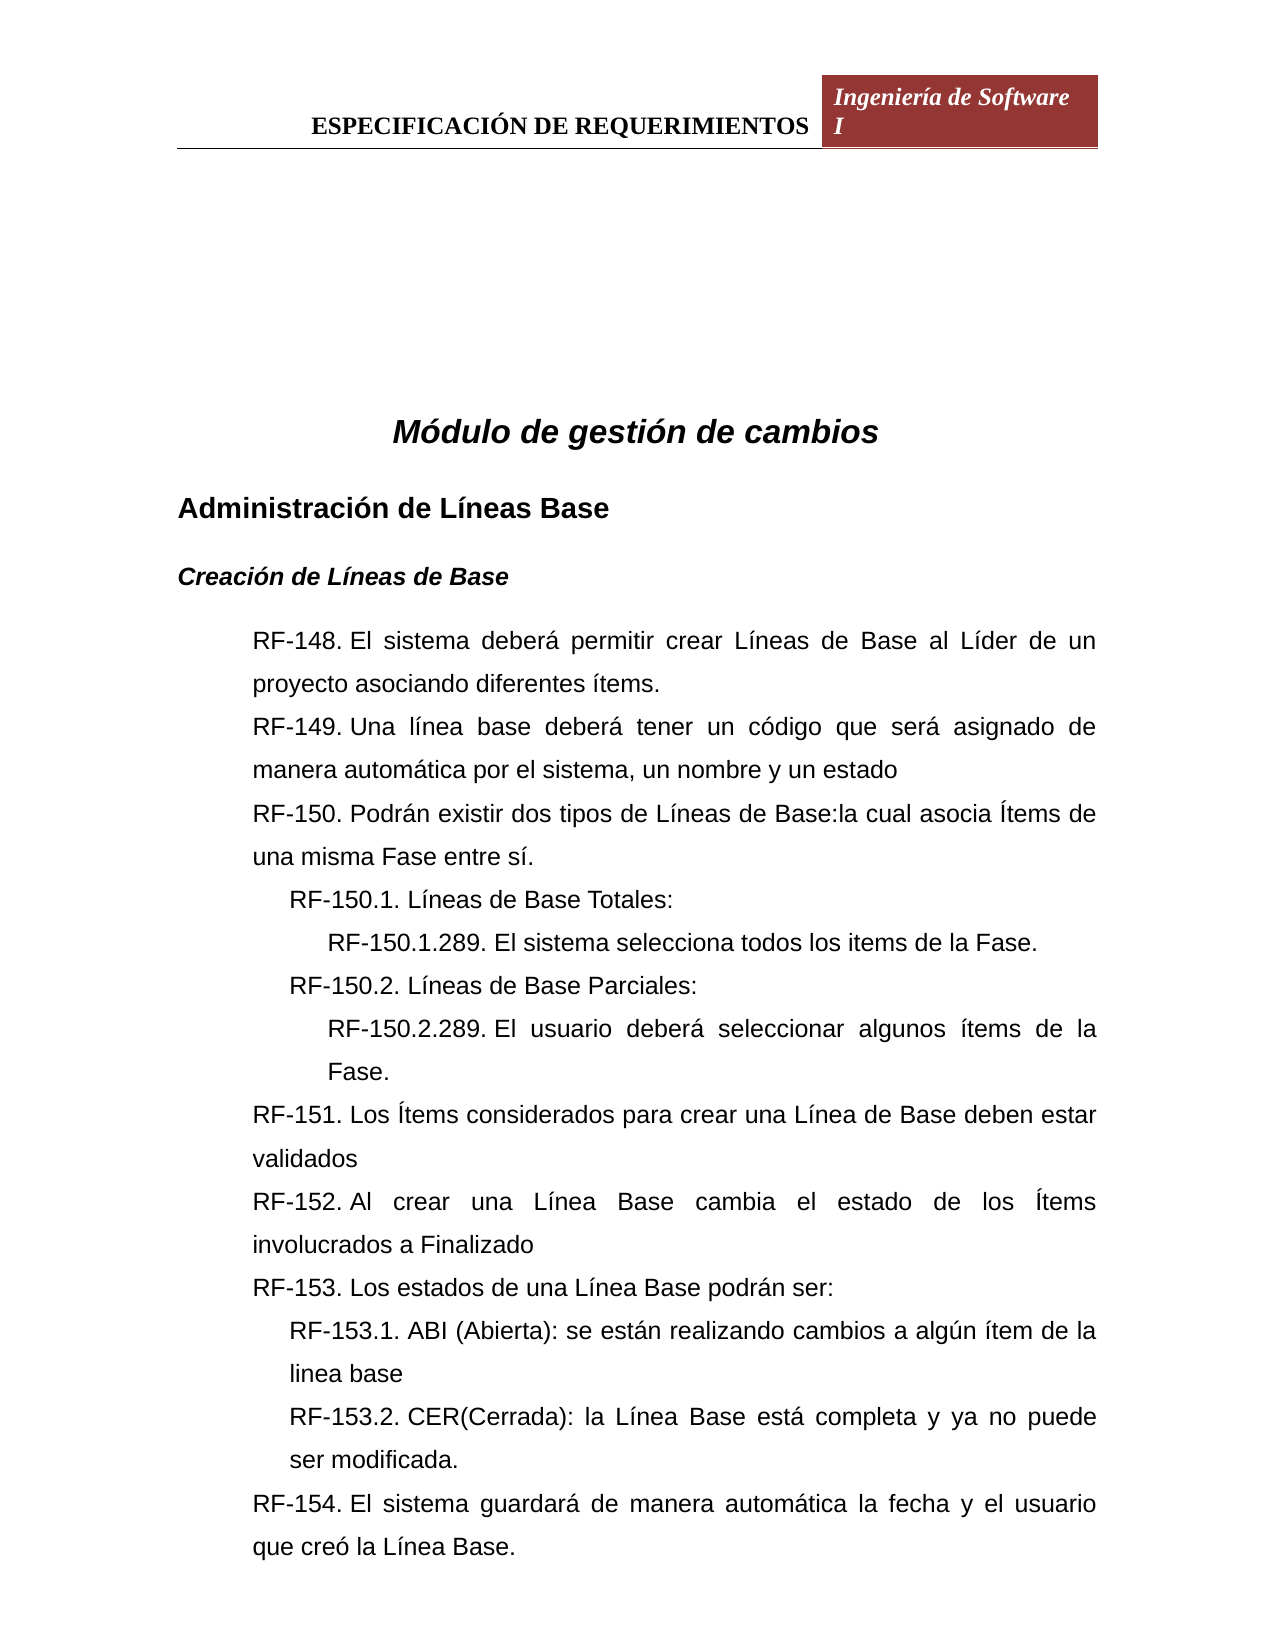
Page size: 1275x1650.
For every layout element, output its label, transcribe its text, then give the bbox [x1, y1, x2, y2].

list Los estados de una Línea Base podrán ser: [177, 1273, 1098, 1302]
list ABI (Abierta): se están realizando cambios a algún ítem de la linea base [289, 1316, 1098, 1388]
list Al crear una Línea Base cambia el estado de los Ítems involucrados a Finalizado [177, 1187, 1098, 1259]
list Líneas de Base Parciales: [289, 971, 1098, 1000]
list Podrán existir dos tipos de Líneas de Base:la cual asocia Ítems de una misma Fase entre sí. [177, 799, 1098, 871]
list CER(Cerrada): la Línea Base está completa y ya no puede ser modificada. [289, 1402, 1098, 1474]
list Líneas de Base Totales: [289, 885, 1098, 914]
list El sistema guardará de manera automática la fecha y el usuario que creó la Línea Base. [177, 1489, 1098, 1561]
list El usuario deberá seleccionar algunos ítems de la Fase. [177, 1014, 1098, 1086]
text Administración de Líneas Base [177, 491, 1098, 524]
list El sistema selecciona todos los items de la Fase. [177, 928, 1098, 957]
list Los Ítems considerados para crear una Línea de Base deben estar validados [177, 1101, 1098, 1172]
list Una línea base deberá tener un código que será asignado de manera automática por el sistema, un nombre y un estado [177, 712, 1098, 784]
text Módulo de gestión de cambios [177, 413, 1098, 451]
text Creación de Líneas de Base [177, 562, 1098, 591]
list El sistema deberá permitir crear Líneas de Base al Líder de un proyecto asociando diferentes ítems. [177, 626, 1098, 698]
